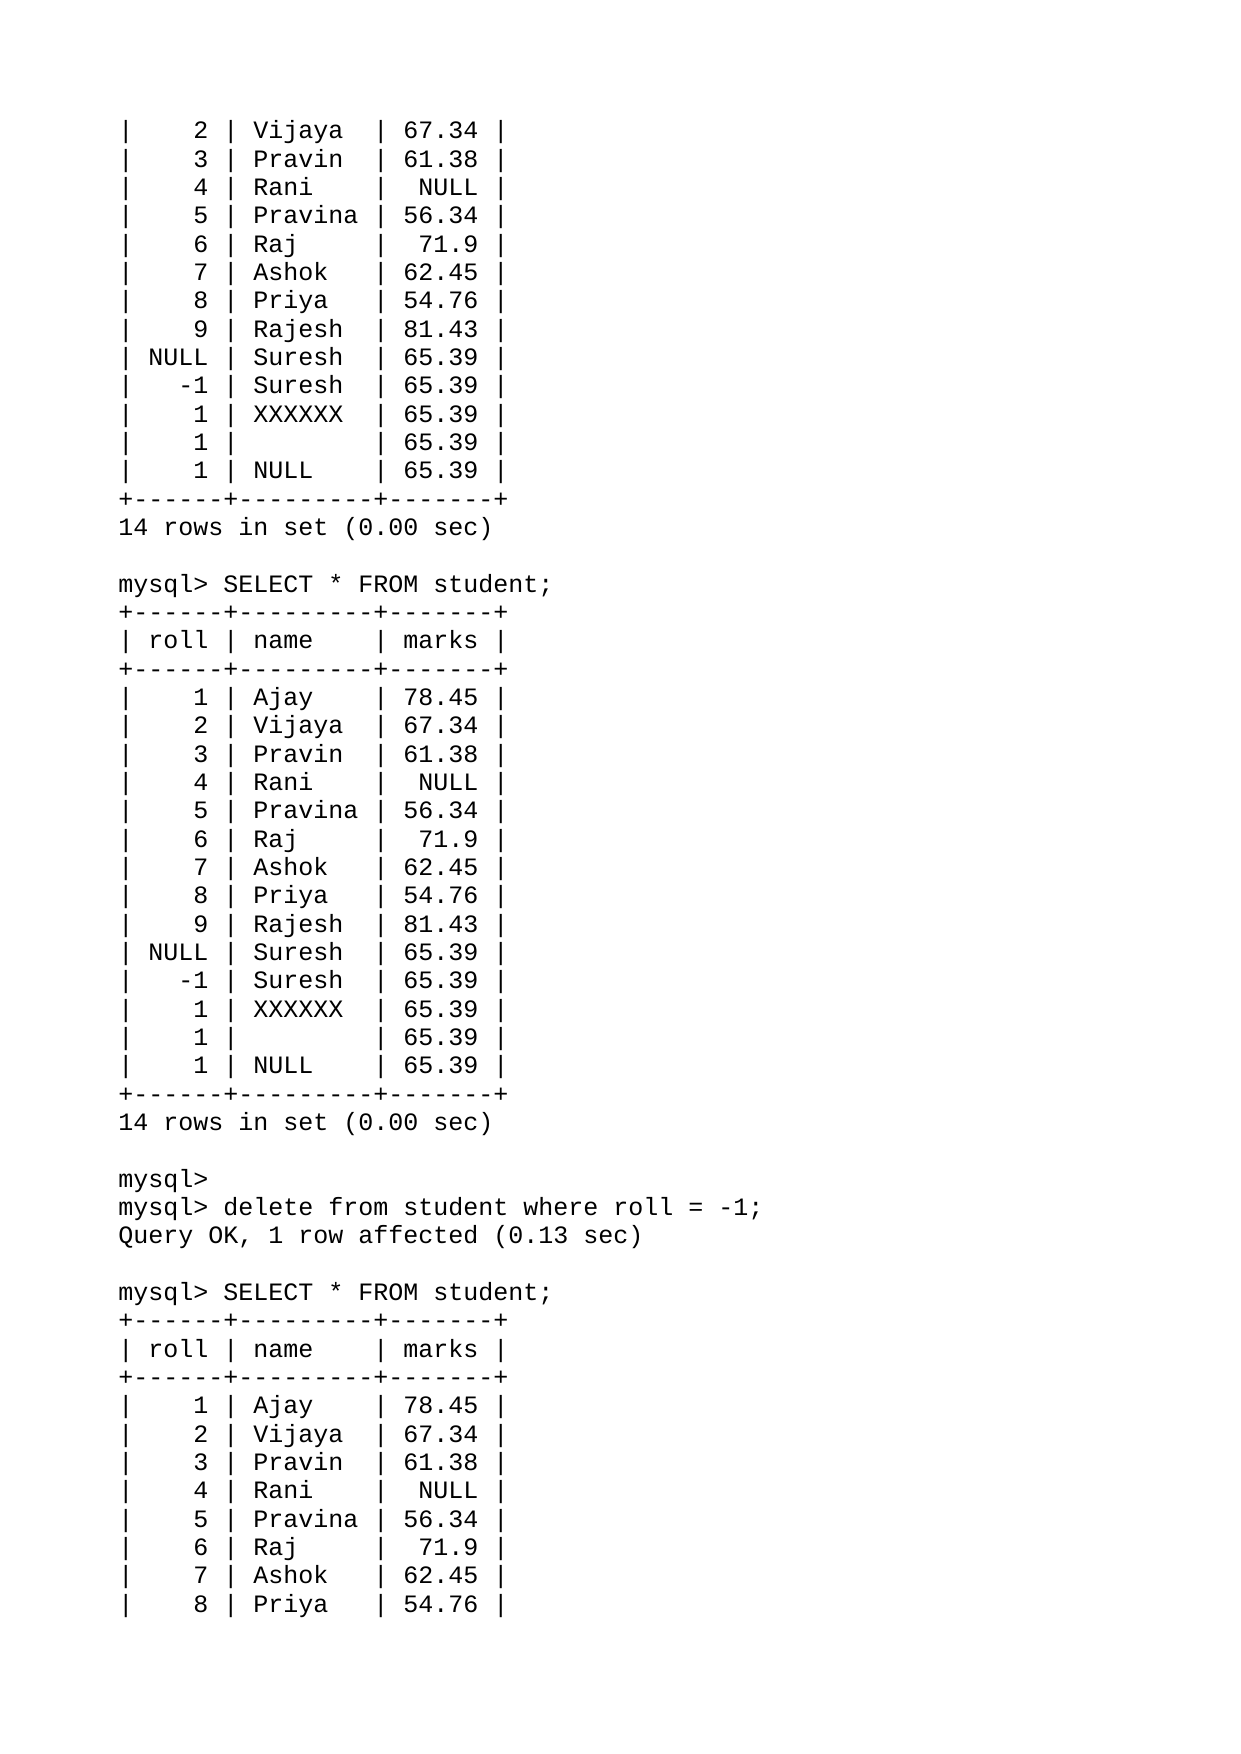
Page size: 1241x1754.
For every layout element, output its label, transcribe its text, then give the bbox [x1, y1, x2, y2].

text | 4 | Rani | NULL | [118, 175, 1122, 203]
text mysql> SELECT * FROM student; [118, 1280, 1122, 1308]
text | 7 | Ashok | 62.45 | [118, 855, 1122, 883]
text | 3 | Pravin | 61.38 | [118, 146, 1122, 175]
text | 4 | Rani | NULL | [118, 1478, 1122, 1506]
text | NULL | Suresh | 65.39 | [118, 345, 1122, 373]
text | 3 | Pravin | 61.38 | [118, 1450, 1122, 1478]
text | 6 | Raj | 71.9 | [118, 826, 1122, 855]
text | 5 | Pravina | 56.34 | [118, 1506, 1122, 1535]
text | 1 | Ajay | 78.45 | [118, 685, 1122, 713]
text | 8 | Priya | 54.76 | [118, 883, 1122, 911]
text +------+---------+-------+ [118, 656, 1122, 685]
text | 7 | Ashok | 62.45 | [118, 260, 1122, 288]
text | 5 | Pravina | 56.34 | [118, 203, 1122, 231]
text | 8 | Priya | 54.76 | [118, 1591, 1122, 1620]
text | 3 | Pravin | 61.38 | [118, 741, 1122, 770]
text | 5 | Pravina | 56.34 | [118, 798, 1122, 826]
text Query OK, 1 row affected (0.13 sec) [118, 1223, 1122, 1251]
text | 1 | | 65.39 | [118, 1025, 1122, 1053]
text +------+---------+-------+ [118, 600, 1122, 628]
text +------+---------+-------+ [118, 1365, 1122, 1393]
text | 1 | NULL | 65.39 | [118, 458, 1122, 486]
text | -1 | Suresh | 65.39 | [118, 968, 1122, 996]
text mysql> delete from student where roll = -1; [118, 1195, 1122, 1223]
text | 9 | Rajesh | 81.43 | [118, 911, 1122, 940]
text | roll | name | marks | [118, 628, 1122, 656]
text | 9 | Rajesh | 81.43 | [118, 316, 1122, 345]
text | 2 | Vijaya | 67.34 | [118, 118, 1122, 146]
text | NULL | Suresh | 65.39 | [118, 940, 1122, 968]
text | -1 | Suresh | 65.39 | [118, 373, 1122, 401]
text mysql> [118, 1166, 1122, 1195]
text | 8 | Priya | 54.76 | [118, 288, 1122, 316]
text | 1 | Ajay | 78.45 | [118, 1393, 1122, 1421]
text | 6 | Raj | 71.9 | [118, 1535, 1122, 1563]
text | 2 | Vijaya | 67.34 | [118, 1421, 1122, 1450]
text mysql> SELECT * FROM student; [118, 571, 1122, 600]
text | 1 | | 65.39 | [118, 430, 1122, 458]
text | 6 | Raj | 71.9 | [118, 231, 1122, 260]
text +------+---------+-------+ [118, 1081, 1122, 1110]
text 14 rows in set (0.00 sec) [118, 1110, 1122, 1138]
text 14 rows in set (0.00 sec) [118, 515, 1122, 543]
text +------+---------+-------+ [118, 486, 1122, 515]
text | 1 | XXXXXX | 65.39 | [118, 996, 1122, 1025]
text | roll | name | marks | [118, 1336, 1122, 1365]
text | 4 | Rani | NULL | [118, 770, 1122, 798]
text | 1 | XXXXXX | 65.39 | [118, 401, 1122, 430]
text | 1 | NULL | 65.39 | [118, 1053, 1122, 1081]
text | 2 | Vijaya | 67.34 | [118, 713, 1122, 741]
text +------+---------+-------+ [118, 1308, 1122, 1336]
text | 7 | Ashok | 62.45 | [118, 1563, 1122, 1591]
